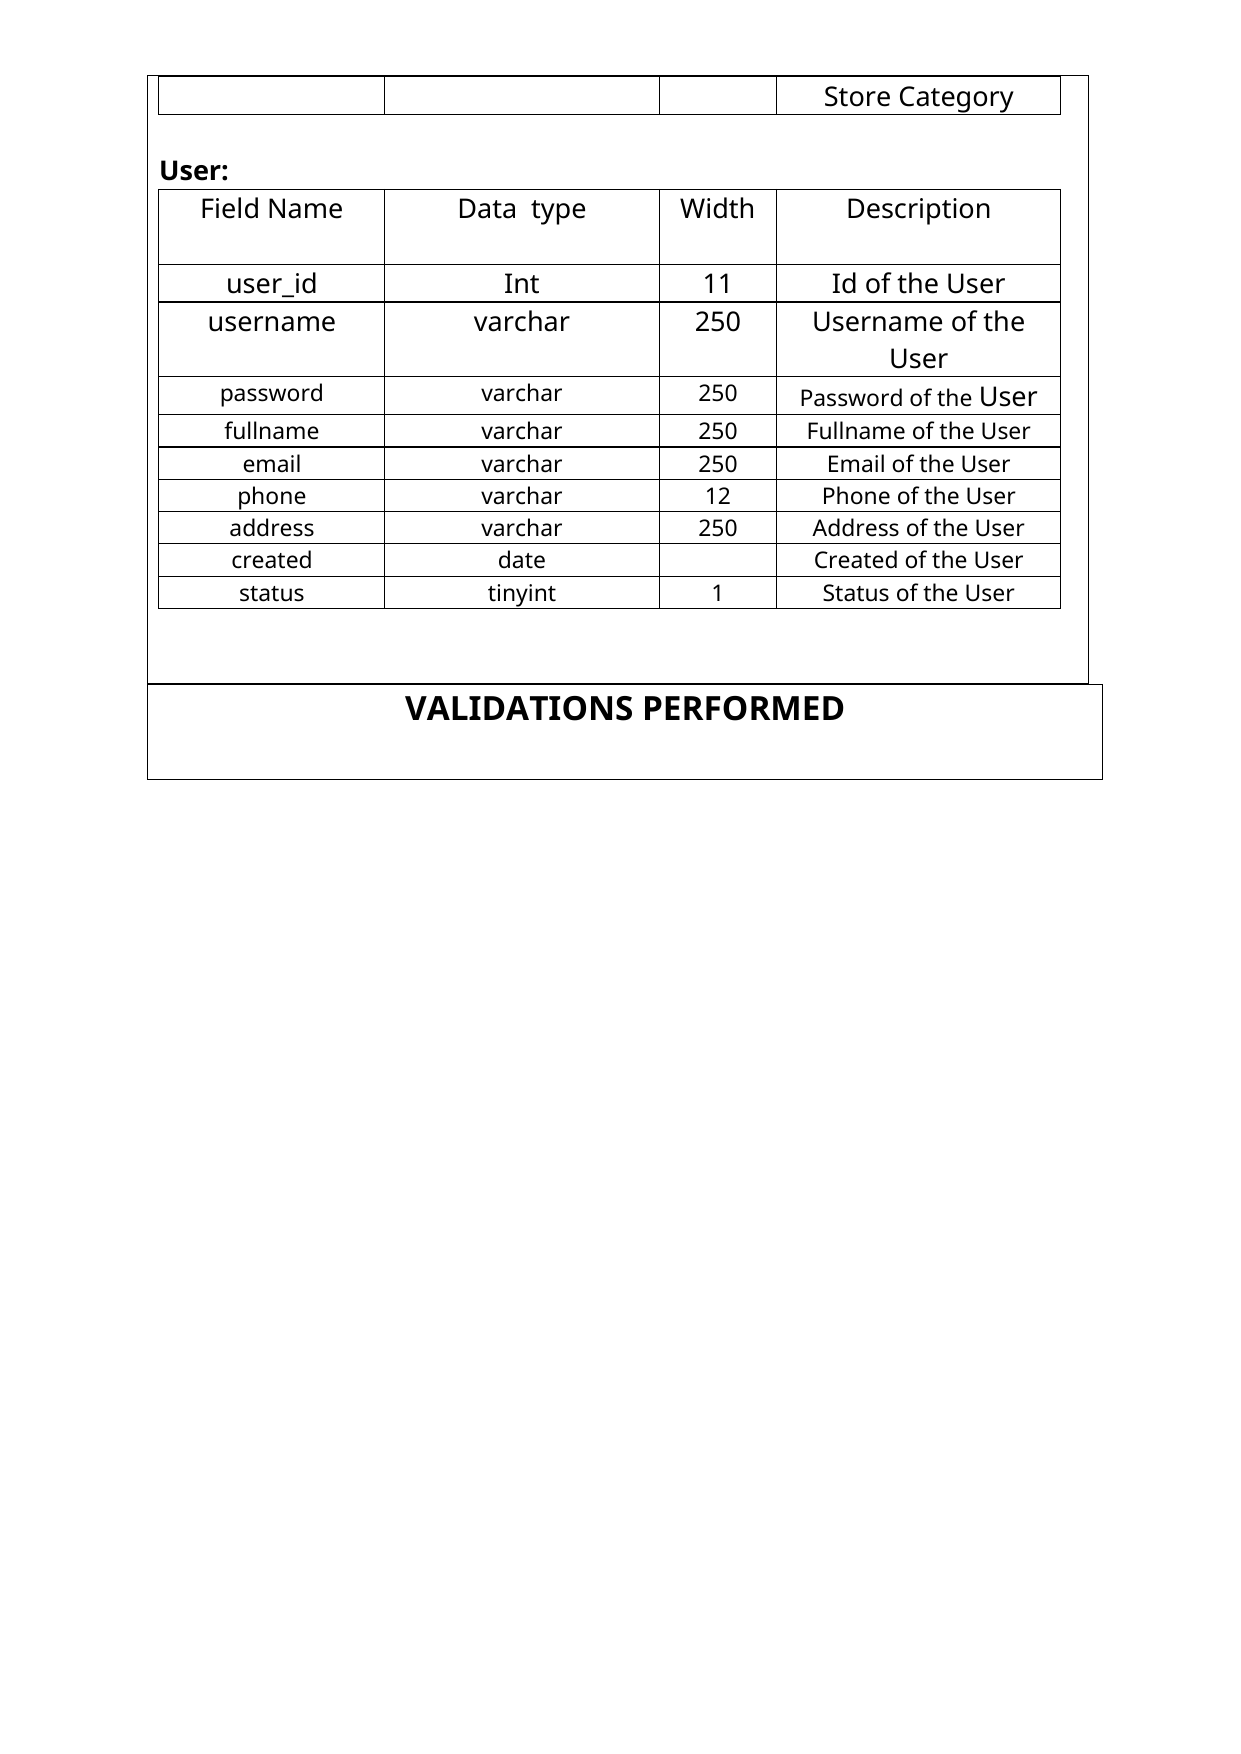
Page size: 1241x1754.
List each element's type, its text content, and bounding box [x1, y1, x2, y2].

table_cell varchar [385, 512, 659, 543]
table_cell Address of the User [777, 512, 1060, 543]
table_cell varchar [385, 448, 659, 479]
table_header Field Name [159, 190, 384, 263]
table_cell Email of the User [777, 448, 1060, 479]
table_header Width [660, 190, 776, 263]
table_cell 250 [660, 377, 776, 414]
table_cell 250 [660, 303, 776, 376]
table_cell email [159, 448, 384, 479]
table_cell varchar [385, 480, 659, 511]
table_cell [159, 77, 384, 114]
table_cell varchar [385, 377, 659, 414]
table_cell [660, 544, 776, 576]
table_cell Fullname of the User [777, 415, 1060, 446]
table_cell username [159, 303, 384, 376]
table_cell Created of the User [777, 544, 1060, 576]
table_header VALIDATIONS PERFORMED [148, 685, 1102, 778]
table_cell varchar [385, 415, 659, 446]
table_cell 250 [660, 512, 776, 543]
table_cell date [385, 544, 659, 576]
table_cell Store Category [777, 77, 1060, 114]
table_cell phone [159, 480, 384, 511]
table_cell Int [385, 265, 659, 301]
table_cell [385, 77, 659, 114]
table_cell 12 [660, 480, 776, 511]
table_cell 250 [660, 448, 776, 479]
table_cell varchar [385, 303, 659, 376]
table_cell status [159, 577, 384, 608]
table_cell address [159, 512, 384, 543]
table_cell fullname [159, 415, 384, 446]
table_cell 1 [660, 577, 776, 608]
table_cell 250 [660, 415, 776, 446]
table_cell password [159, 377, 384, 414]
table_cell Username of the User [777, 303, 1060, 376]
table_cell [660, 77, 776, 114]
table_cell Id of the User [777, 265, 1060, 301]
table_cell user_id [159, 265, 384, 301]
table_cell Password of the User [777, 377, 1060, 414]
table_header Data type [385, 190, 659, 263]
table_cell 11 [660, 265, 776, 301]
table_cell tinyint [385, 577, 659, 608]
table_header Description [777, 190, 1060, 263]
table_header User: [148, 76, 1088, 683]
table_cell Status of the User [777, 577, 1060, 608]
table_cell created [159, 544, 384, 576]
table_cell Phone of the User [777, 480, 1060, 511]
